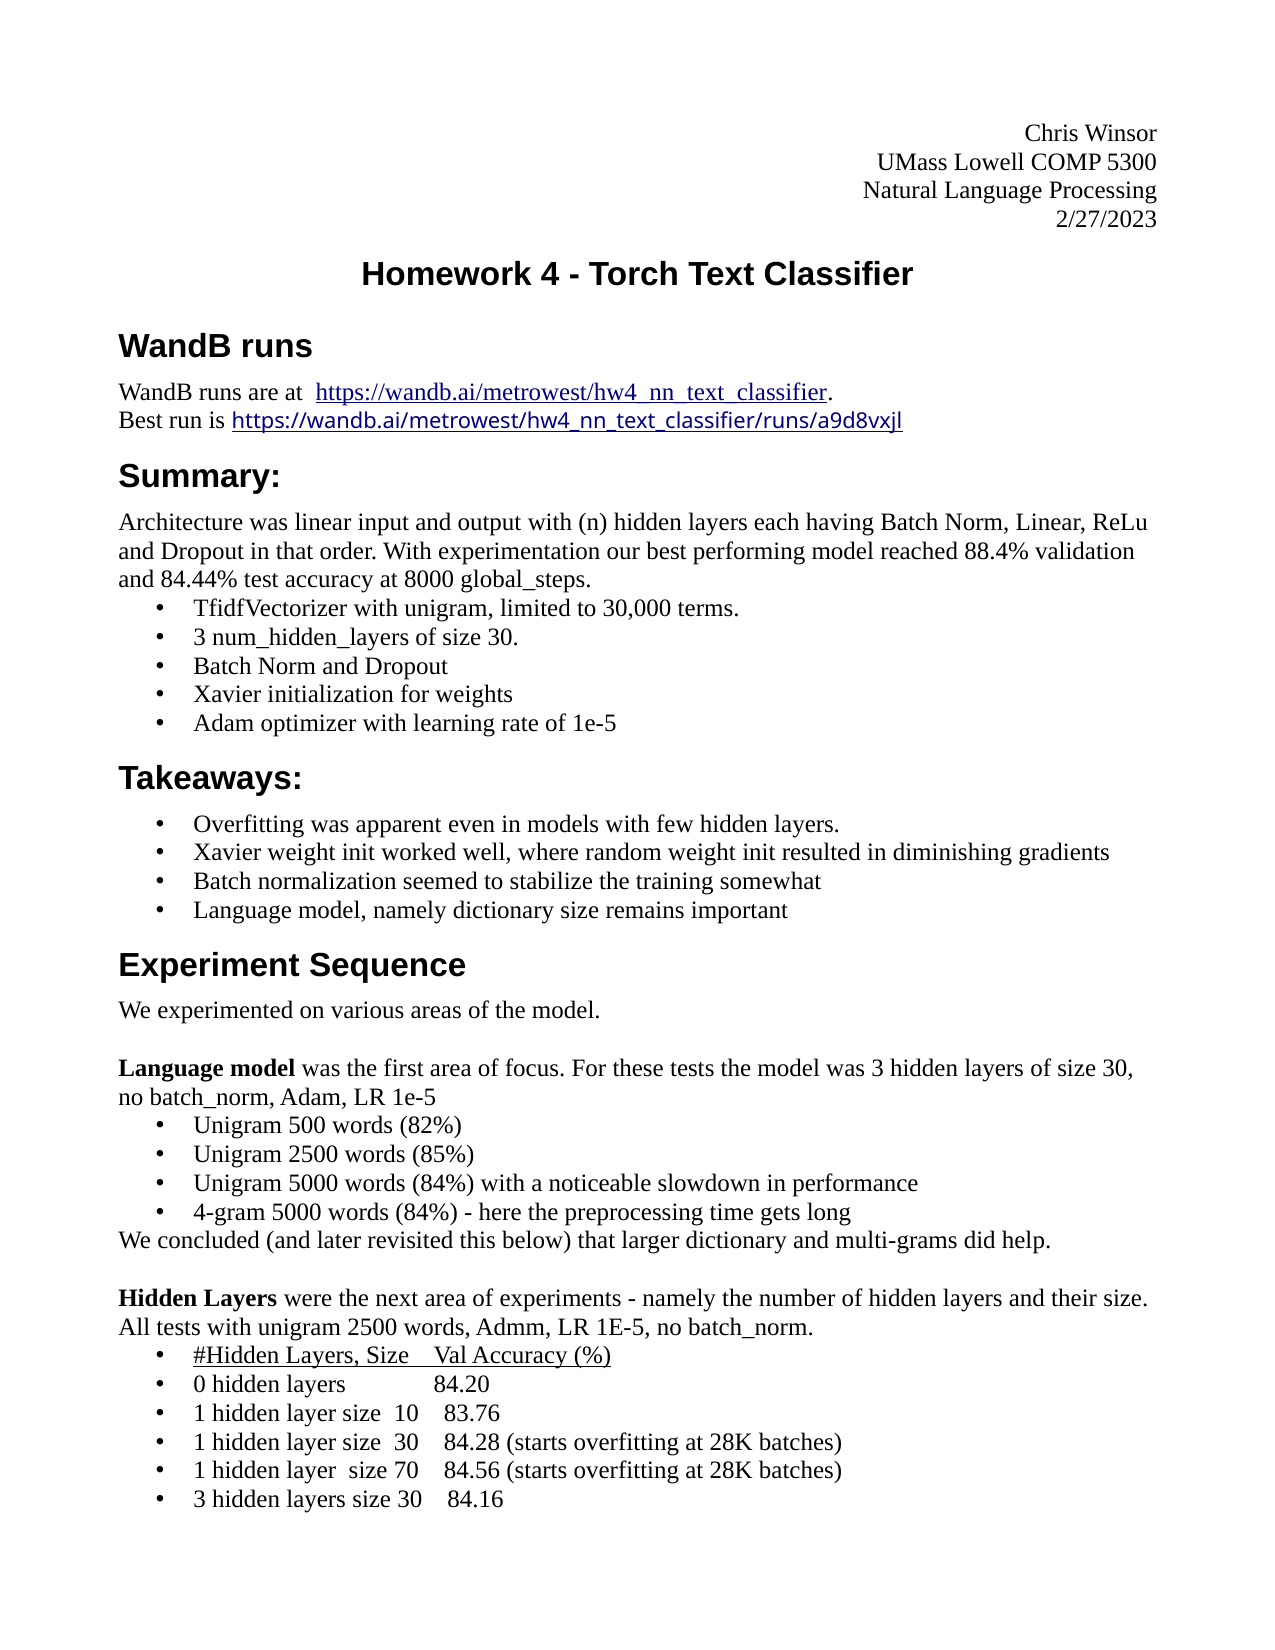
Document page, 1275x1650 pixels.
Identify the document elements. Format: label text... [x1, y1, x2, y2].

list 0 hidden layers 84.20 [156, 1369, 1157, 1398]
list #Hidden Layers, Size Val Accuracy (%) [156, 1341, 1157, 1369]
list Batch Norm and Dropout [156, 651, 1157, 679]
text UMass Lowell COMP 5300 [118, 147, 1157, 176]
text 2/27/2023 [118, 204, 1157, 233]
list Xavier weight init worked well, where random weight init resulted in diminishing gradients [156, 837, 1157, 866]
subtitle Summary: [118, 456, 1157, 494]
subtitle Experiment Sequence [118, 944, 1157, 983]
list 3 hidden layers size 30 84.16 [156, 1484, 1157, 1513]
list TfidfVectorizer with unigram, limited to 30,000 terms. [156, 593, 1157, 622]
list 4-gram 5000 words (84%) - here the preprocessing time gets long [156, 1197, 1157, 1226]
list 3 num_hidden_layers of size 30. [156, 622, 1157, 651]
list Xavier initialization for weights [156, 679, 1157, 708]
list 1 hidden layer size 30 84.28 (starts overfitting at 28K batches) [156, 1427, 1157, 1456]
text WandB runs are at https://wandb.ai/metrowest/hw4_nn_text_classifier. [118, 377, 1157, 405]
subtitle WandB runs [118, 326, 1157, 364]
text All tests with unigram 2500 words, Admm, LR 1E-5, no batch_norm. [118, 1312, 1157, 1341]
list Overfitting was apparent even in models with few hidden layers. [156, 809, 1157, 837]
text Hidden Layers were the next area of experiments - namely the number of hidden layers and their size. [118, 1283, 1157, 1312]
subtitle Homework 4 - Torch Text Classifier [118, 254, 1157, 292]
list Unigram 2500 words (85%) [156, 1139, 1157, 1168]
list Batch normalization seemed to stabilize the training somewhat [156, 866, 1157, 895]
text Language model was the first area of focus. For these tests the model was 3 hidden layers of size 30, no batch_norm, Adam, LR 1e-5 [118, 1053, 1157, 1111]
subtitle Takeaways: [118, 758, 1157, 796]
text Chris Winsor [118, 118, 1157, 147]
text Natural Language Processing [118, 176, 1157, 204]
list 1 hidden layer size 10 83.76 [156, 1398, 1157, 1427]
text Architecture was linear input and output with (n) hidden layers each having Batch Norm, Linear, ReLu and Dropout in that order. With experimentation our best performing model reached 88.4% validation and 84.44% test accuracy at 8000 global_steps. [118, 507, 1157, 593]
list Language model, namely dictionary size remains important [156, 895, 1157, 924]
text We experimented on various areas of the model. [118, 996, 1157, 1024]
text We concluded (and later revisited this below) that larger dictionary and multi-grams did help. [118, 1226, 1157, 1254]
text Best run is https://wandb.ai/metrowest/hw4_nn_text_classifier/runs/a9d8vxjl [118, 405, 1157, 435]
list Unigram 500 words (82%) [156, 1111, 1157, 1139]
list Unigram 5000 words (84%) with a noticeable slowdown in performance [156, 1168, 1157, 1197]
list 1 hidden layer size 70 84.56 (starts overfitting at 28K batches) [156, 1456, 1157, 1484]
list Adam optimizer with learning rate of 1e-5 [156, 708, 1157, 737]
